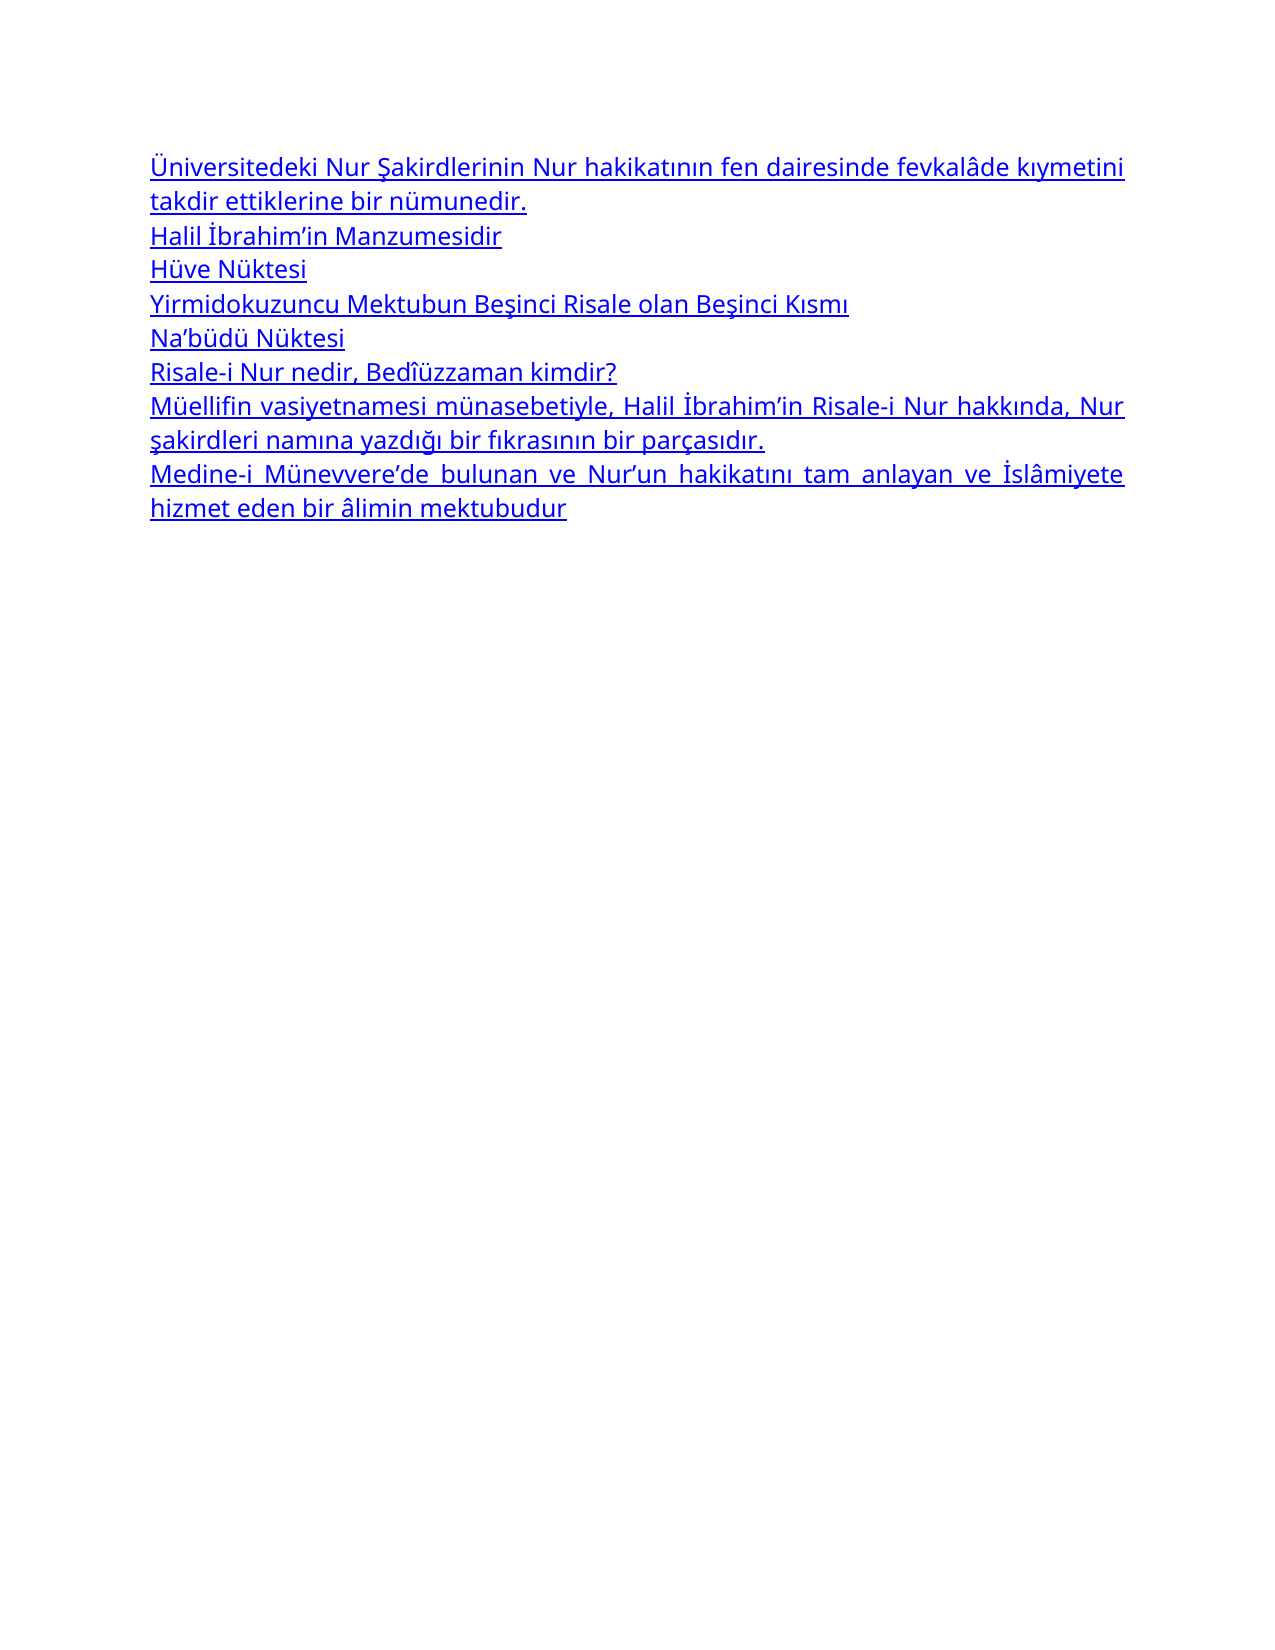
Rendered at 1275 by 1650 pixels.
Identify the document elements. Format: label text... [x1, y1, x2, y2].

text Yirmidokuzuncu Mektubun Beşinci Risale olan Beşinci Kısmı [150, 286, 1125, 320]
text şakirdleri namına yazdığı bir fıkrasının bir parçasıdır. [150, 419, 1125, 457]
text Na’büdü Nüktesi [150, 320, 1125, 354]
text Müellifin vasiyetnamesi münasebetiyle, Halil İbrahim’in Risale-i Nur hakkında, Nur [150, 388, 1125, 417]
text Halil İbrahim’in Manzumesidir [150, 218, 1125, 252]
text hizmet eden bir âlimin mektubudur [150, 487, 1125, 525]
text Hüve Nüktesi [150, 252, 1125, 286]
text Risale-i Nur nedir, Bedîüzzaman kimdir? [150, 354, 1125, 388]
text takdir ettiklerine bir nümunedir. [150, 181, 1125, 218]
text Üniversitedeki Nur Şakirdlerinin Nur hakikatının fen dairesinde fevkalâde kıymetini [150, 150, 1125, 179]
text Medine-i Münevvere’de bulunan ve Nur’un hakikatını tam anlayan ve İslâmiyete [150, 457, 1125, 485]
